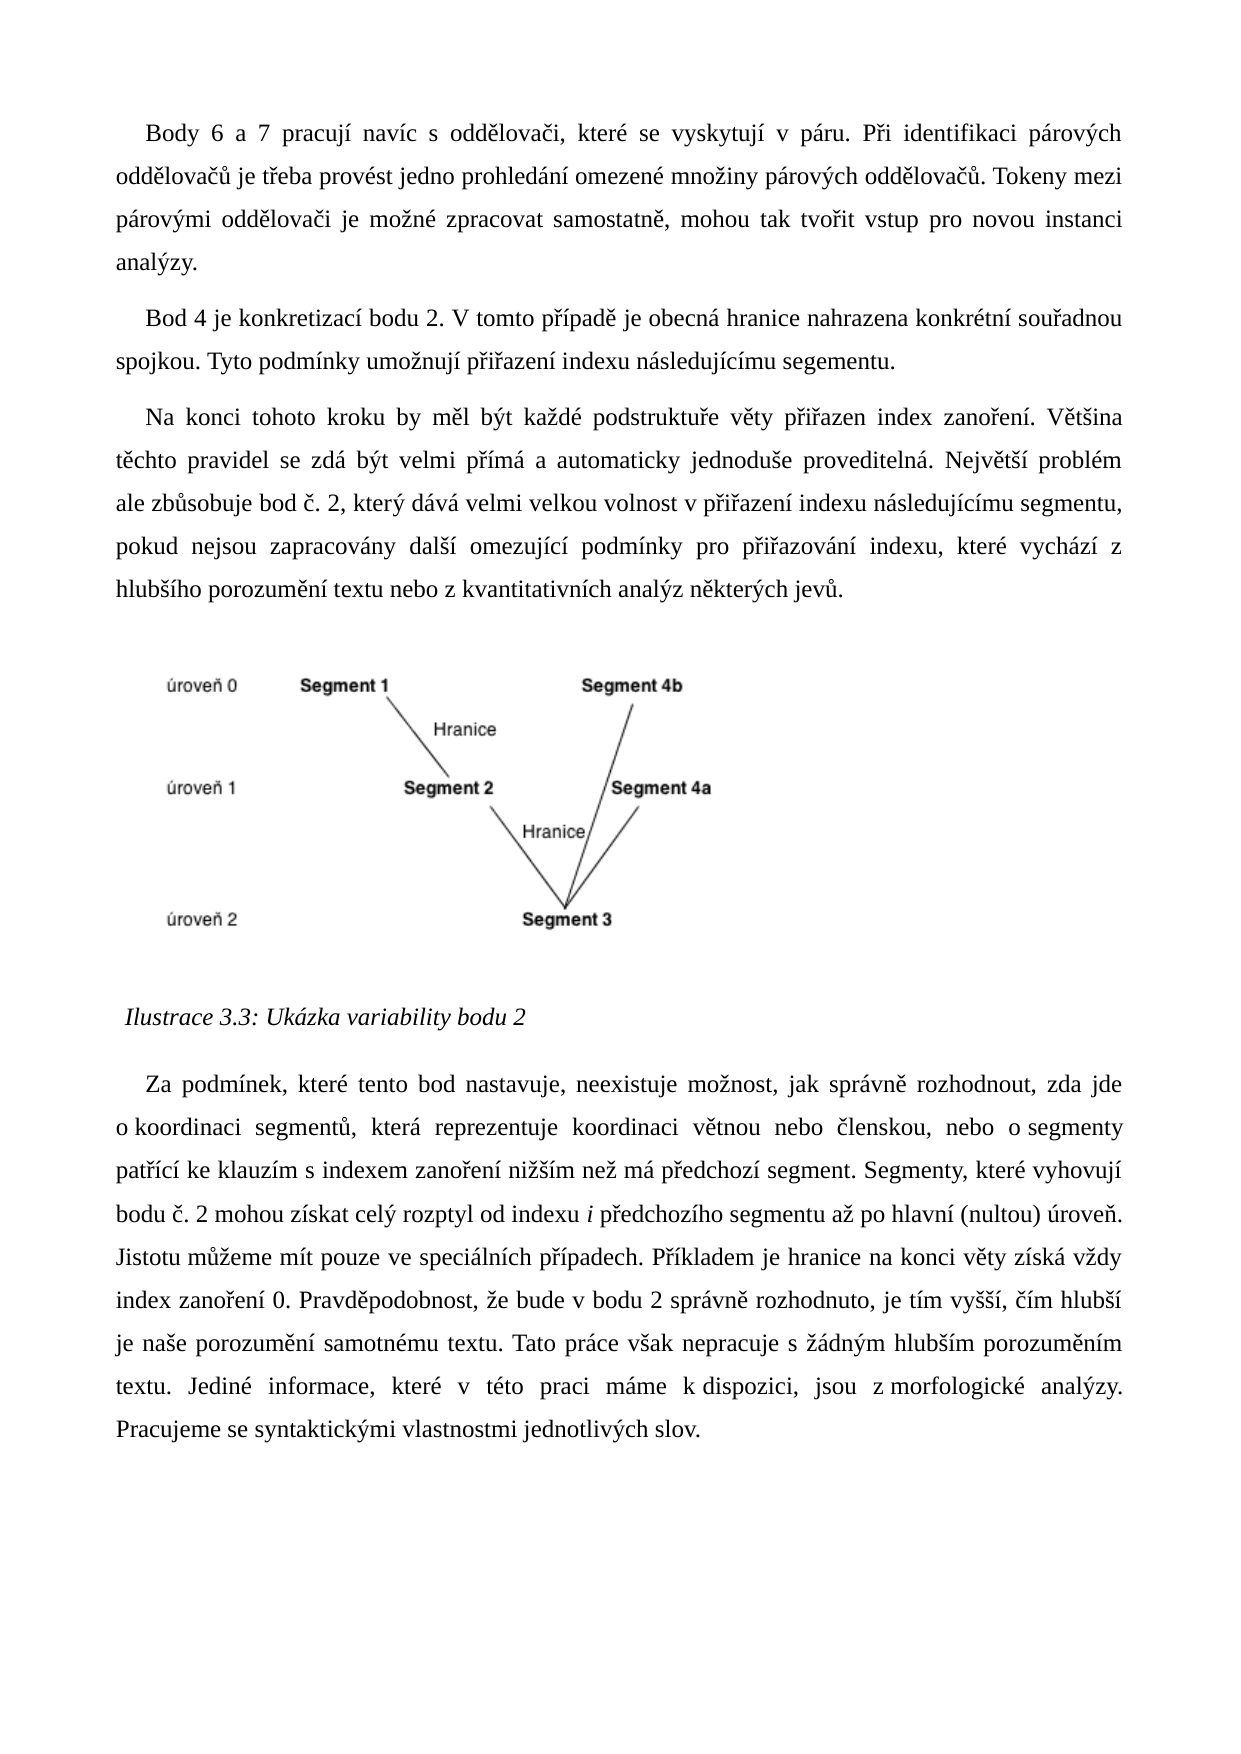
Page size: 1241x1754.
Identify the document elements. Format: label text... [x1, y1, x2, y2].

text Body 6 a 7 pracují navíc s oddělovači, které se vyskytují v páru. Při identifikaci párových oddělovačů je třeba provést jedno prohledání omezené množiny párových oddělovačů. Tokeny mezi párovými oddělovači je možné zpracovat samostatně, mohou tak tvořit vstup pro novou instanci analýzy. [116, 118, 1123, 276]
text Na konci tohoto kroku by měl být každé podstruktuře věty přiřazen index zanoření. Většina těchto pravidel se zdá být velmi přímá a automaticky jednoduše proveditelná. Největší problém ale zbůsobuje bod č. 2, který dává velmi velkou volnost v přiřazení indexu následujícímu segmentu, pokud nejsou zapracovány další omezující podmínky pro přiřazování indexu, které vychází z hlubšího porozumění textu nebo z kvantitativních analýz některých jevů. [116, 402, 1123, 603]
text Ilustrace 3.3: Ukázka variability bodu 2 [124, 1002, 976, 1031]
text Za podmínek, které tento bod nastavuje, neexistuje možnost, jak správně rozhodnout, zda jde o koordinaci segmentů, která reprezentuje koordinaci větnou nebo členskou, nebo o segmenty patřící ke klauzím s indexem zanoření nižším než má předchozí segment. Segmenty, které vyhovují bodu č. 2 mohou získat celý rozptyl od indexu i předchozího segmentu až po hlavní (nultou) úroveň. Jistotu můžeme mít pouze ve speciálních případech. Příkladem je hranice na konci věty získá vždy index zanoření 0. Pravděpodobnost, že bude v bodu 2 správně rozhodnuto, je tím vyšší, čím hlubší je naše porozumění samotnému textu. Tato práce však nepracuje s žádným hlubším porozuměním textu. Jediné informace, které v této praci máme k dispozici, jsou z morfologické analýzy. Pracujeme se syntaktickými vlastnostmi jednotlivých slov. [116, 623, 1123, 1443]
picture [124, 636, 767, 977]
text Bod 4 je konkretizací bodu 2. V tomto případě je obecná hranice nahrazena konkrétní souřadnou spojkou. Tyto podmínky umožnují přiřazení indexu následujícímu segementu. [116, 303, 1123, 375]
